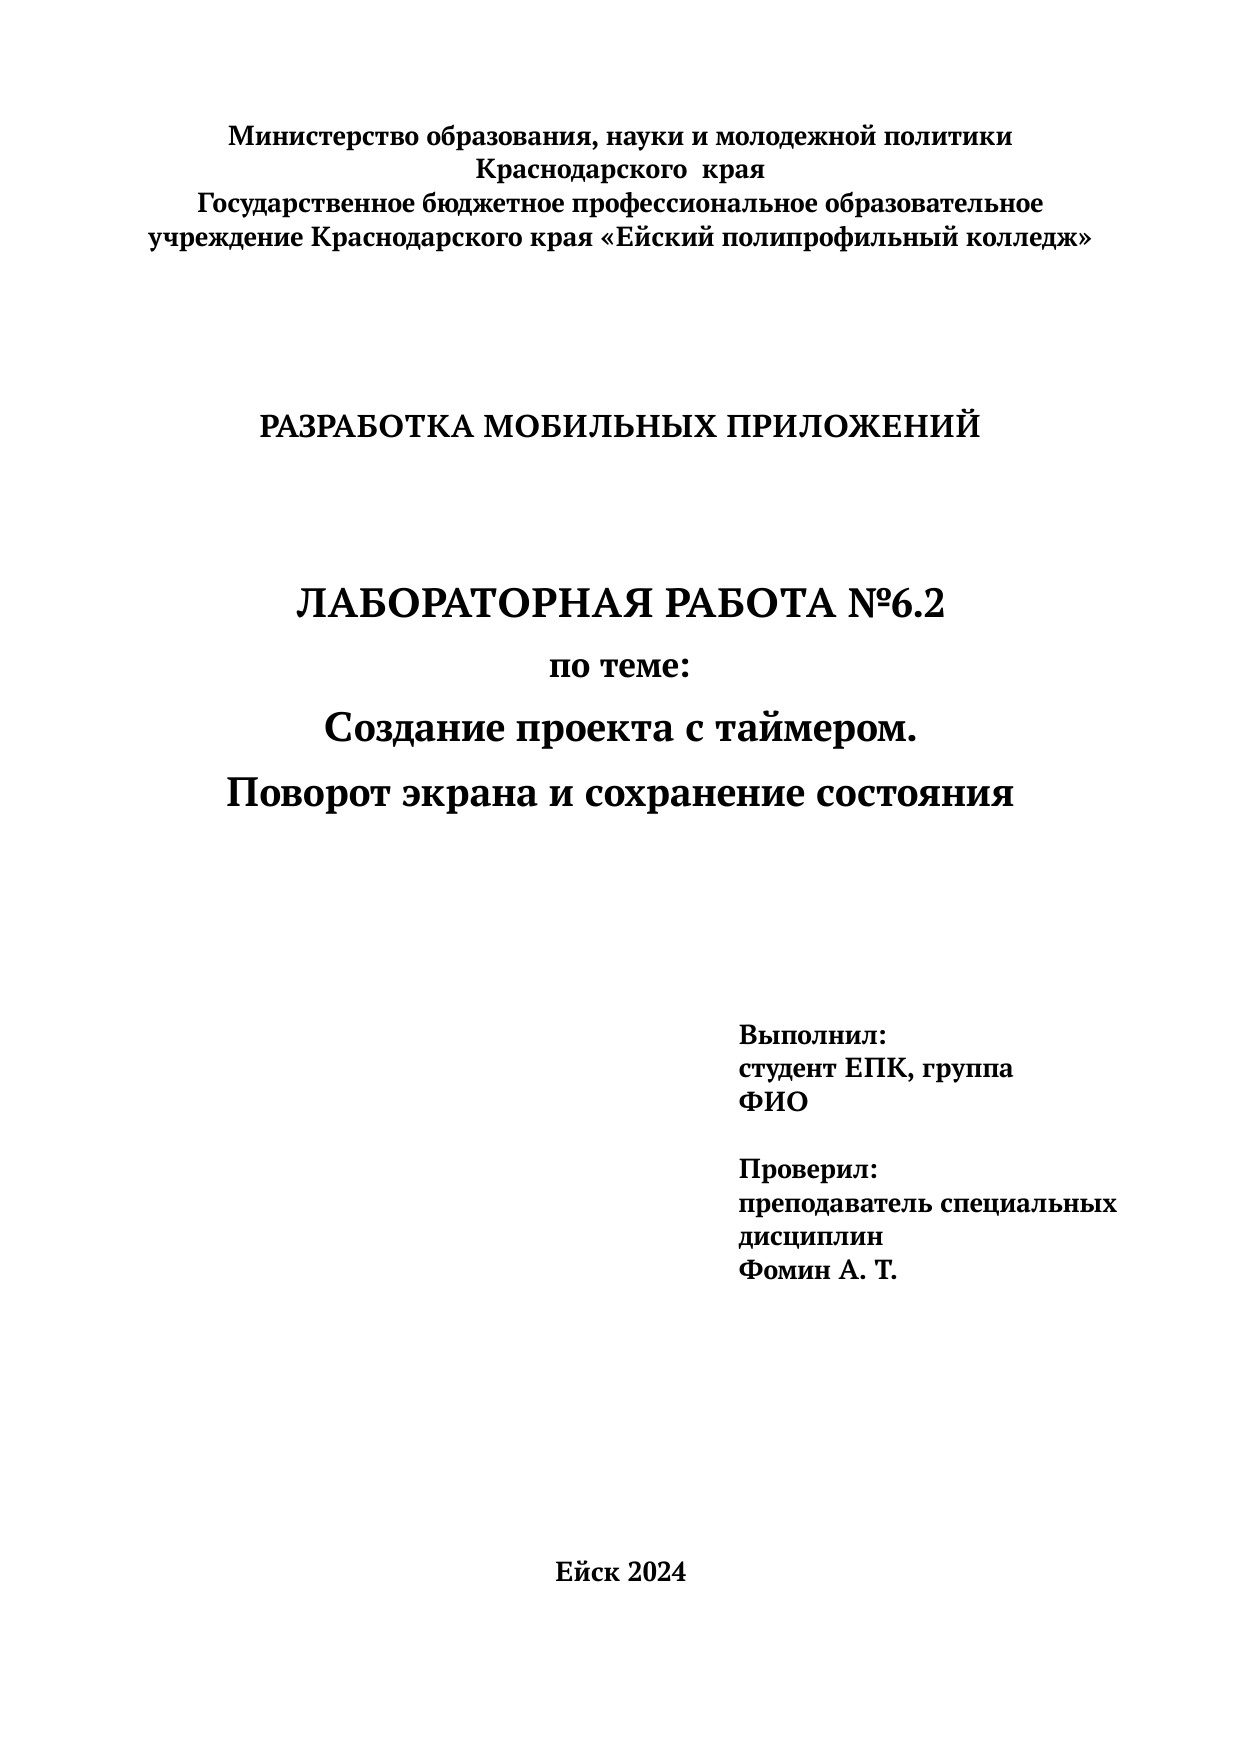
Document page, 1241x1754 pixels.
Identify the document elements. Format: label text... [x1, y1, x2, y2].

text Ейск 2024 [118, 1554, 1122, 1587]
text Поворот экрана и сохранение состояния [118, 766, 1122, 815]
text Государственное бюджетное профессиональное образовательное учреждение Краснодарского края «Ейский полипрофильный колледж» [118, 185, 1122, 252]
text Министерство образования, науки и молодежной политики [118, 118, 1122, 152]
text по теме: [118, 642, 1122, 686]
text Выполнил: [738, 1017, 1122, 1051]
text преподаватель специальных дисциплин [738, 1185, 1122, 1252]
text Проверил: [738, 1151, 1122, 1185]
text ФИО [738, 1084, 1122, 1118]
text студент ЕПК, группа [738, 1051, 1122, 1084]
text Краснодарского края [118, 152, 1122, 185]
text Фомин А. Т. [738, 1252, 1122, 1285]
text ЛАБОРАТОРНАЯ РАБОТА №6.2 [118, 577, 1122, 627]
text РАЗРАБОТКА МОБИЛЬНЫХ ПРИЛОЖЕНИЙ [118, 406, 1122, 445]
subtitle Создание проекта с таймером. [118, 701, 1122, 751]
